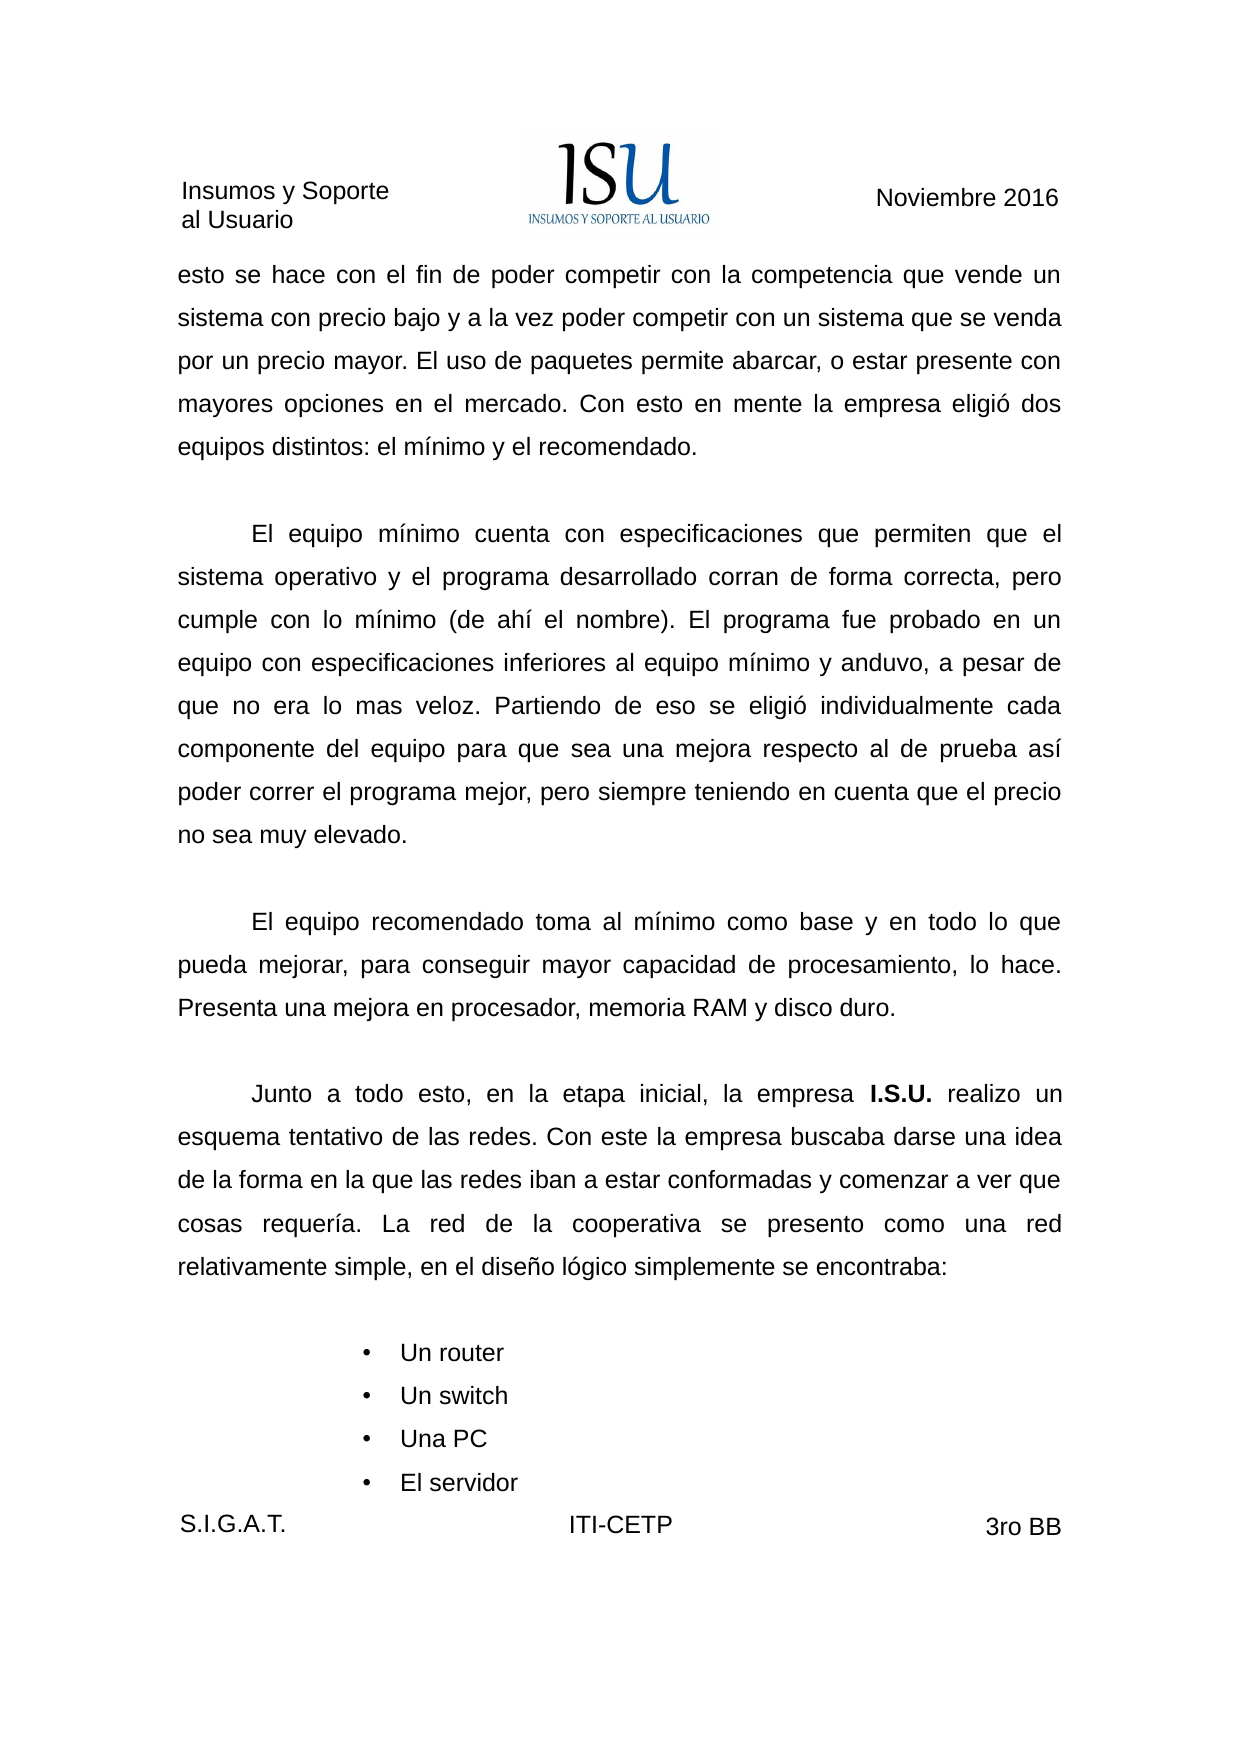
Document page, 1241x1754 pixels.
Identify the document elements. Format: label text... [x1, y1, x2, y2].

list Una PC [362, 1424, 1063, 1453]
list Un switch [362, 1381, 1063, 1410]
text El equipo recomendado toma al mínimo como base y en todo lo que pueda mejorar, para conseguir mayor capacidad de procesamiento, lo hace. Presenta una mejora en procesador, memoria RAM y disco duro. [177, 907, 1063, 1022]
list El servidor [362, 1468, 1063, 1496]
text esto se hace con el fin de poder competir con la competencia que vende un sistema con precio bajo y a la vez poder competir con un sistema que se venda por un precio mayor. El uso de paquetes permite abarcar, o estar presente con mayores opciones en el mercado. Con esto en mente la empresa eligió dos equipos distintos: el mínimo y el recomendado. [177, 260, 1063, 461]
picture [517, 125, 723, 239]
text El equipo mínimo cuenta con especificaciones que permiten que el sistema operativo y el programa desarrollado corran de forma correcta, pero cumple con lo mínimo (de ahí el nombre). El programa fue probado en un equipo con especificaciones inferiores al equipo mínimo y anduvo, a pesar de que no era lo mas veloz. Partiendo de eso se eligió individualmente cada componente del equipo para que sea una mejora respecto al de prueba así poder correr el programa mejor, pero siempre teniendo en cuenta que el precio no sea muy elevado. [177, 518, 1063, 849]
list Un router [362, 1338, 1063, 1367]
text Junto a todo esto, en la etapa inicial, la empresa I.S.U. realizo un esquema tentativo de las redes. Con este la empresa buscaba darse una idea de la forma en la que las redes iban a estar conformadas y comenzar a ver que cosas requería. La red de la cooperativa se presento como una red relativamente simple, en el diseño lógico simplemente se encontraba: [177, 1079, 1063, 1280]
